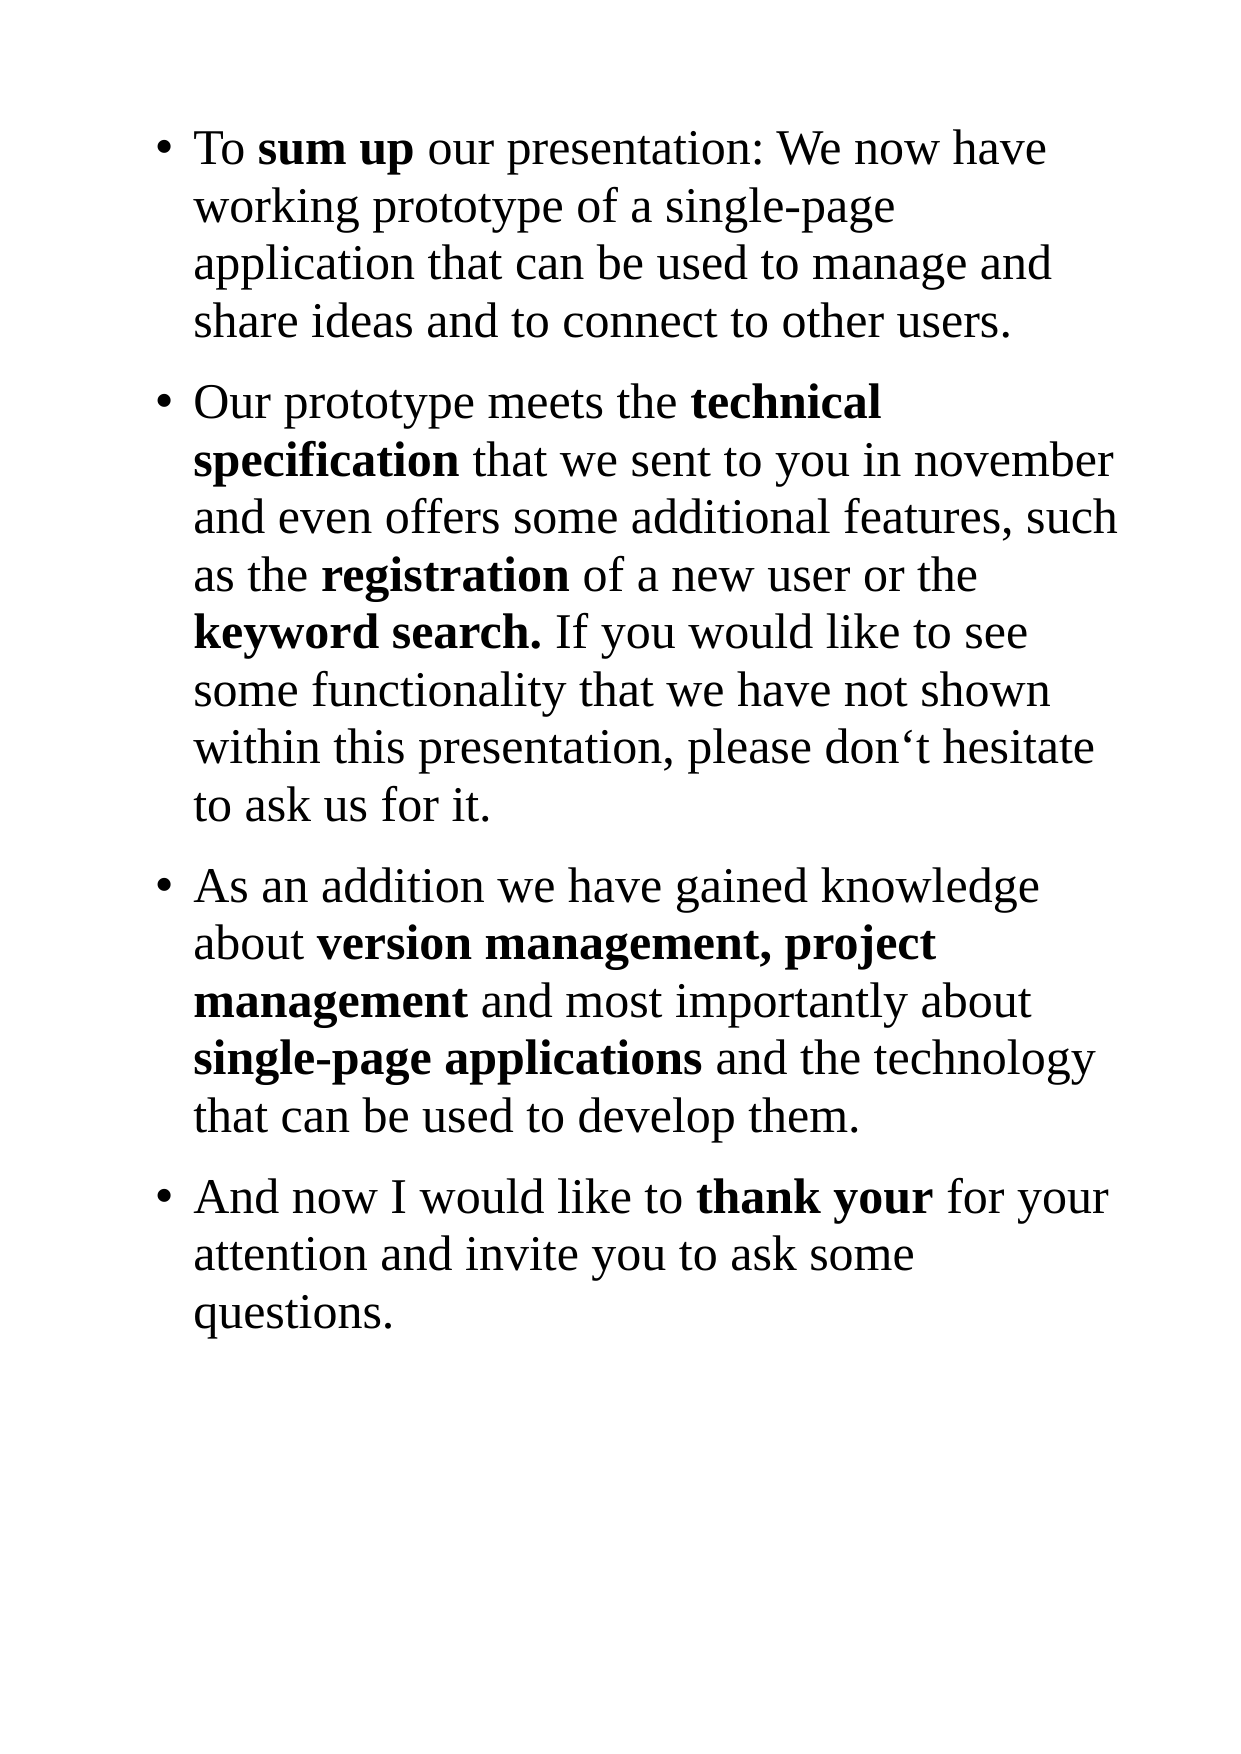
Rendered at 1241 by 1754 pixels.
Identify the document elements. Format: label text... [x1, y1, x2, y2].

list And now I would like to thank your for your attention and invite you to ask some questions. [156, 1167, 1122, 1339]
list Our prototype meets the technical specification that we sent to you in november and even offers some additional features, such as the registration of a new user or the keyword search. If you would like to see some functionality that we have not shown within this presentation, please don‘t hesitate to ask us for it. [156, 372, 1122, 832]
list As an addition we have gained knowledge about version management, project management and most importantly about single-page applications and the technology that can be used to develop them. [156, 855, 1122, 1143]
list To sum up our presentation: We now have working prototype of a single-page application that can be used to manage and share ideas and to connect to other users. [156, 118, 1122, 348]
